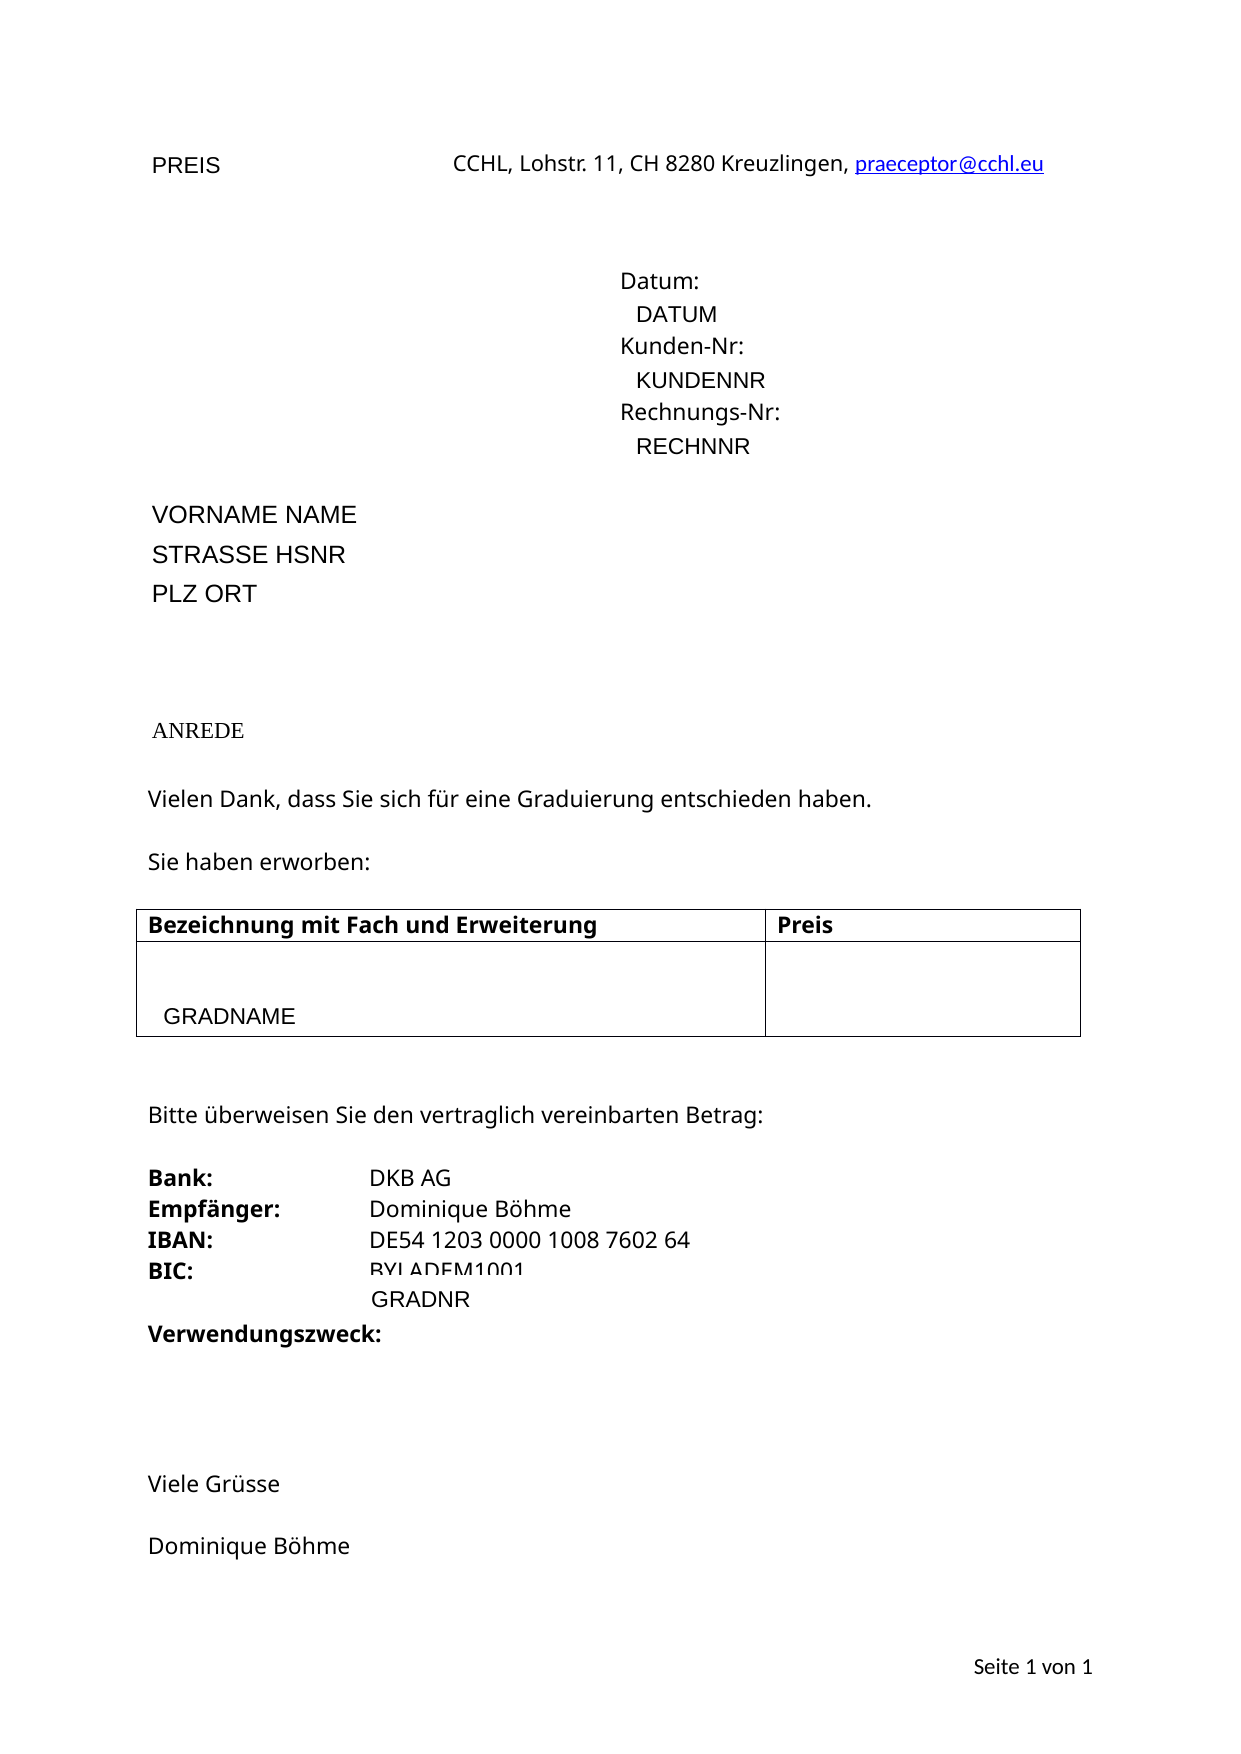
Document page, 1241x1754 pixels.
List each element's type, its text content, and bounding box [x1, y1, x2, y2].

text Empfänger: Dominique Böhme [148, 1193, 1093, 1224]
table_header [148, 234, 620, 462]
text Verwendungszweck: [148, 1318, 1093, 1349]
text IBAN: DE54 1203 0000 1008 7602 64 [148, 1224, 1093, 1255]
text CCHL, Lohstr. 11, CH 8280 Kreuzlingen, praeceptor@cchl.eu [415, 148, 1093, 177]
text BIC: BYLADEM1001 [148, 1255, 1093, 1287]
text Dominique Böhme [148, 1530, 1093, 1561]
text Bank: DKB AG [148, 1162, 1093, 1193]
table_header Datum: Kunden-Nr: Rechnungs-Nr: [620, 234, 1093, 462]
text Sie haben erworben: [148, 846, 1093, 877]
table_cell [137, 942, 765, 1036]
text Viele Grüsse [148, 1468, 1093, 1499]
text Vielen Dank, dass Sie sich für eine Graduierung entschieden haben. [148, 783, 1093, 815]
text Bitte überweisen Sie den vertraglich vereinbarten Betrag: [148, 1099, 1093, 1130]
table_header Preis [766, 910, 1080, 941]
table_header Bezeichnung mit Fach und Erweiterung [137, 910, 765, 941]
table_cell [766, 942, 1080, 1036]
